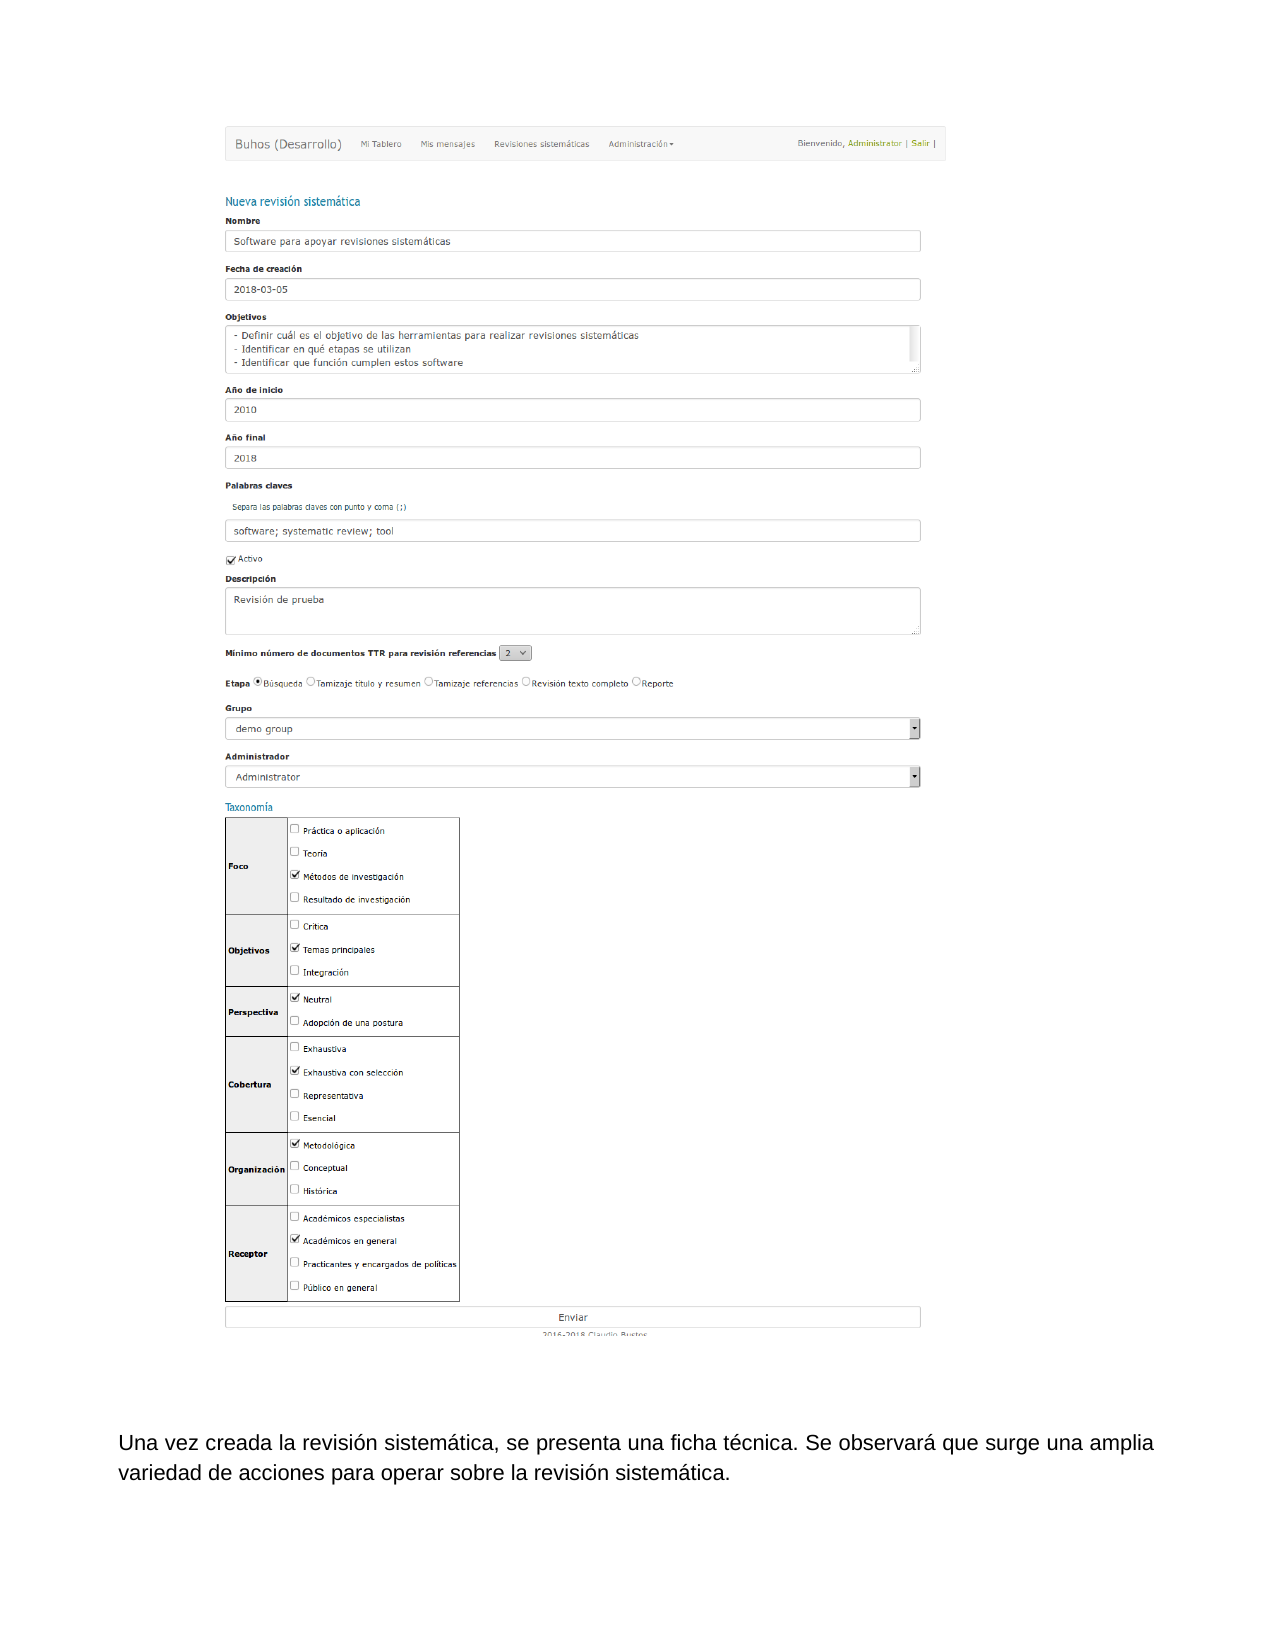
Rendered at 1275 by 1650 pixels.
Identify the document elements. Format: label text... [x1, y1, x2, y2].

picture [198, 112, 964, 1336]
text Una vez creada la revisión sistemática, se presenta una ficha técnica. Se observará que surge una amplia variedad de acciones para operar sobre la revisión sistemática. [118, 1430, 1157, 1485]
